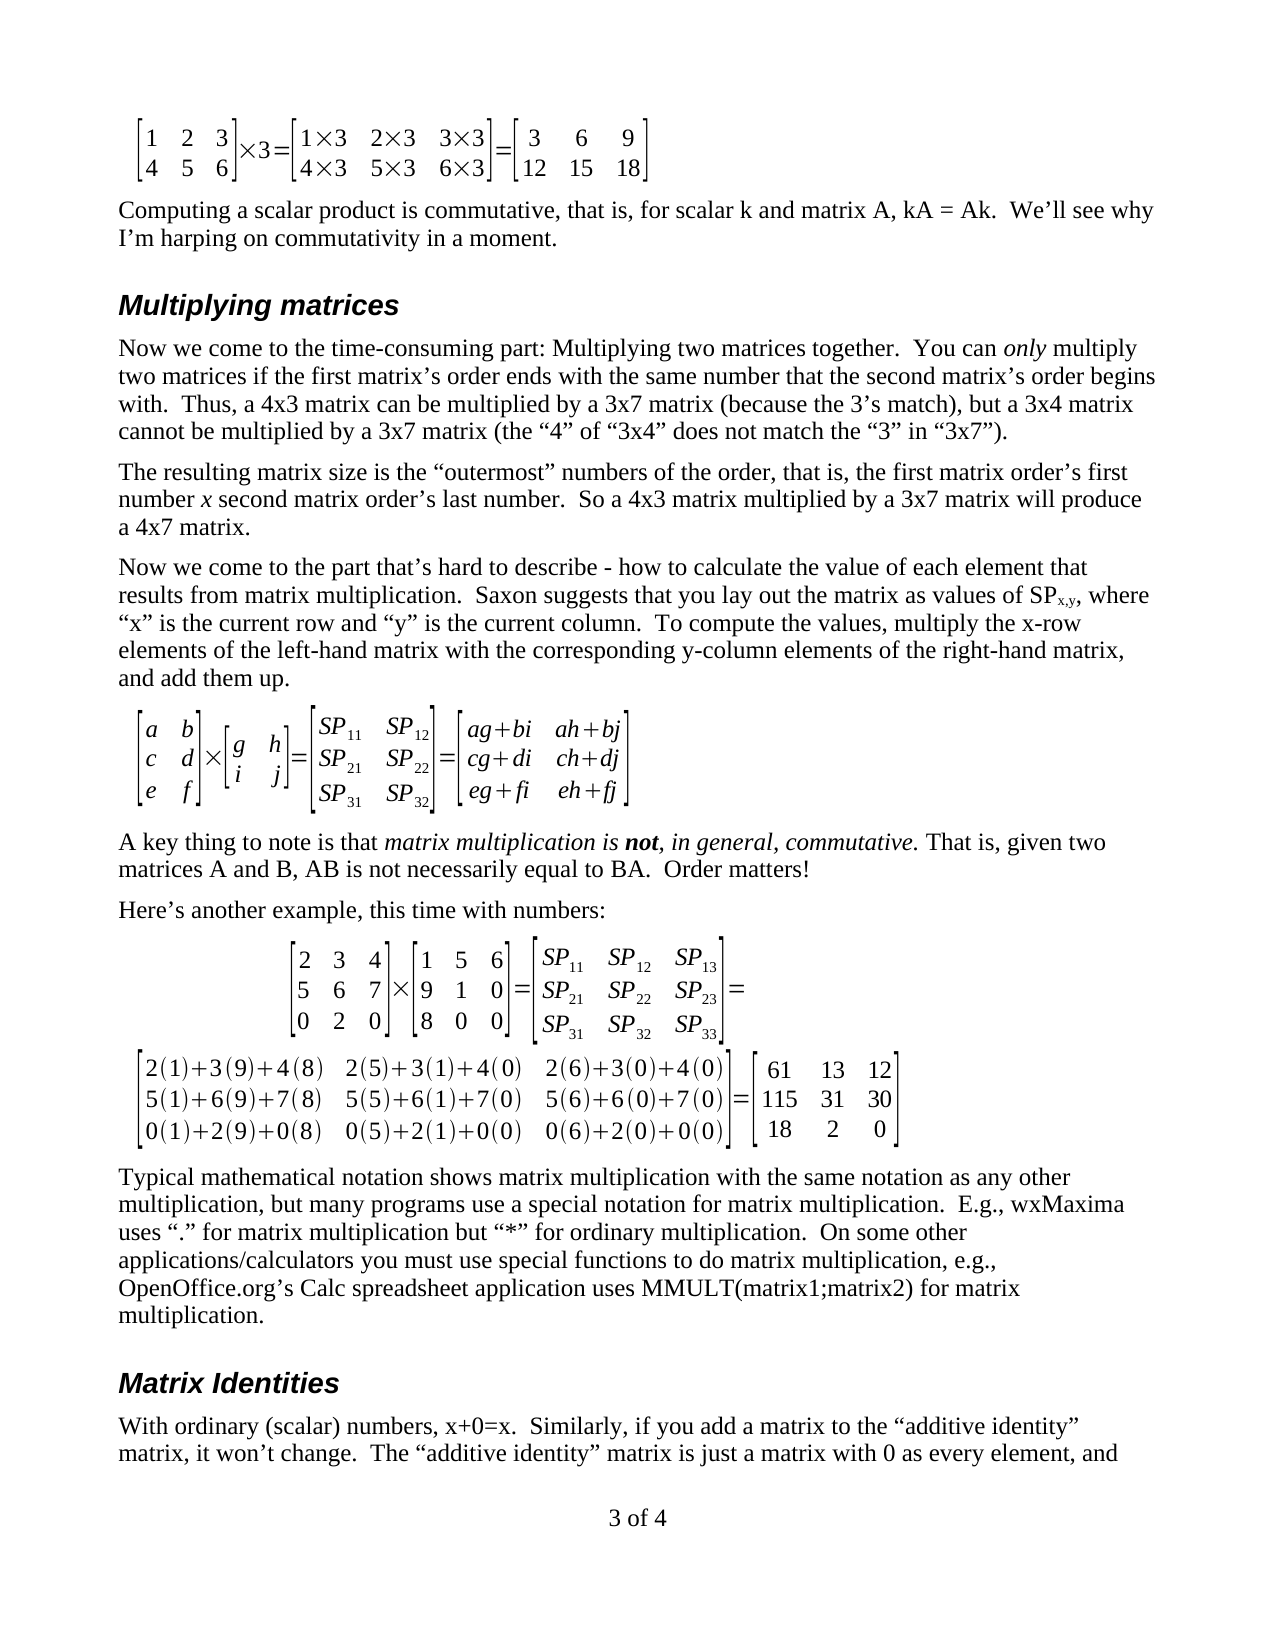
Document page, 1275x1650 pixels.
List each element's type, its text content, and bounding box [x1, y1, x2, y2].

text Computing a scalar product is commutative, that is, for scalar k and matrix A, kA = Ak. We’ll see why I’m harping on commutativity in a moment. [118, 196, 1157, 252]
text The resulting matrix size is the “outermost” numbers of the order, that is, the first matrix order’s first number x second matrix order’s last number. So a 4x3 matrix multiplied by a 3x7 matrix will produce a 4x7 matrix. [118, 458, 1157, 541]
text With ordinary (scalar) numbers, x+0=x. Similarly, if you add a matrix to the “additive identity” matrix, it won’t change. The “additive identity” matrix is just a matrix with 0 as every element, and [118, 1412, 1157, 1467]
text Here’s another example, this time with numbers: [118, 896, 1157, 923]
subtitle Matrix Identities [118, 1367, 1157, 1399]
subtitle Multiplying matrices [118, 289, 1157, 322]
text Typical mathematical notation shows matrix multiplication with the same notation as any other multiplication, but many programs use a special notation for matrix multiplication. E.g., wxMaxima uses “.” for matrix multiplication but “*” for ordinary multiplication. On some other applications/calculators you must use special functions to do matrix multiplication, e.g., OpenOffice.org’s Calc spreadsheet application uses MMULT(matrix1;matrix2) for matrix multiplication. [118, 1163, 1157, 1329]
text Now we come to the part that’s hard to describe - how to calculate the value of each element that results from matrix multiplication. Saxon suggests that you lay out the matrix as values of SPx,y, where “x” is the current row and “y” is the current column. To compute the values, multiply the x-row elements of the left-hand matrix with the corresponding y-column elements of the right-hand matrix, and add them up. [118, 553, 1157, 692]
text Now we come to the time-consuming part: Multiplying two matrices together. You can only multiply two matrices if the first matrix’s order ends with the same number that the second matrix’s order begins with. Thus, a 4x3 matrix can be multiplied by a 3x7 matrix (because the 3’s match), but a 3x4 matrix cannot be multiplied by a 3x7 matrix (the “4” of “3x4” does not match the “3” in “3x7”). [118, 334, 1157, 445]
text A key thing to note is that matrix multiplication is not, in general, commutative. That is, given two matrices A and B, AB is not necessarily equal to BA. Order matters! [118, 828, 1157, 883]
